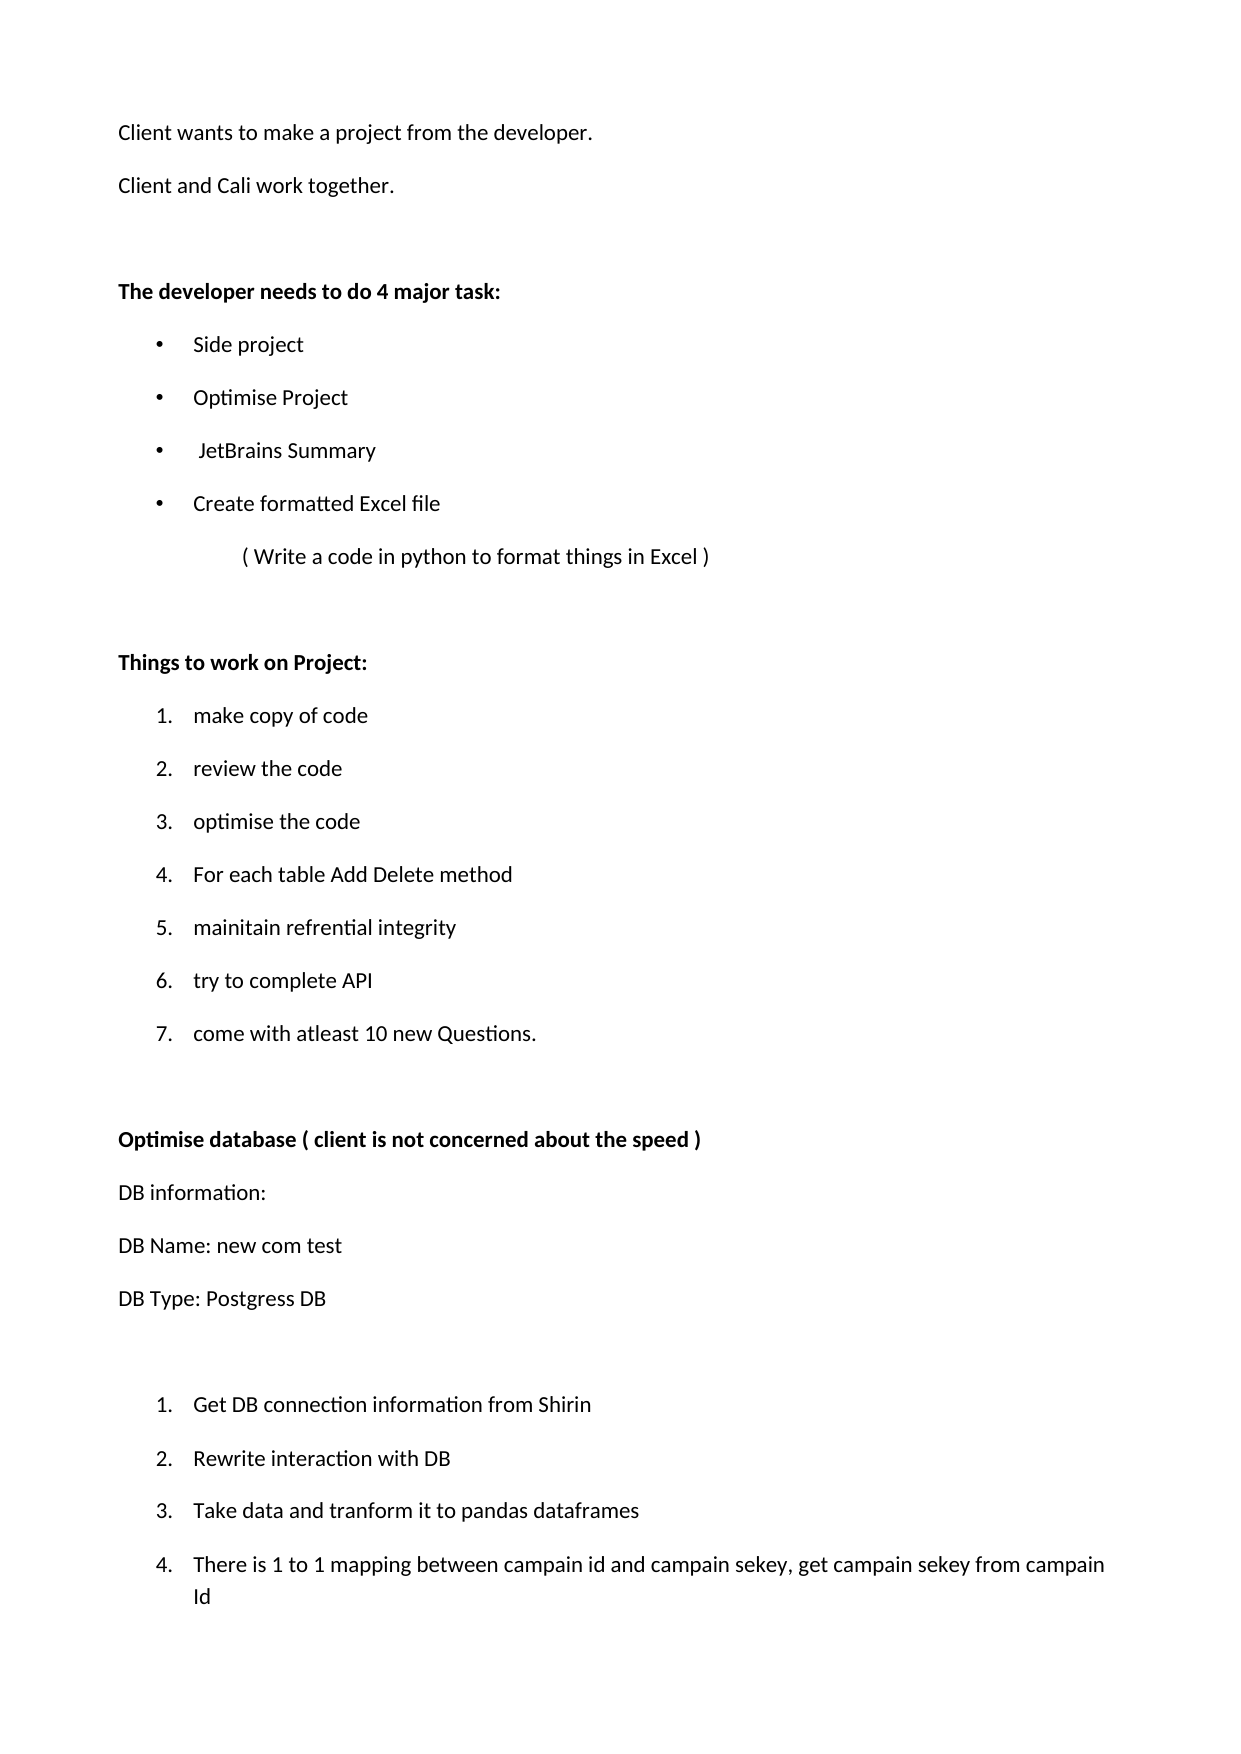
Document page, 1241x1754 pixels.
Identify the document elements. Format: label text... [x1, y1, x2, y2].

list For each table Add Delete method [156, 860, 1122, 888]
text Things to work on Project: [118, 648, 1122, 676]
text Optimise database ( client is not concerned about the speed ) [118, 1126, 1122, 1153]
list JetBrains Summary [156, 436, 1122, 464]
list review the code [156, 754, 1122, 782]
list Get DB connection information from Shirin [156, 1391, 1122, 1419]
list There is 1 to 1 mapping between campain id and campain sekey, get campain sekey from campain Id [156, 1550, 1122, 1610]
list mainitain refrential integrity [156, 913, 1122, 941]
list make copy of code [156, 701, 1122, 729]
list optimise the code [156, 807, 1122, 835]
list come with atleast 10 new Questions. [156, 1019, 1122, 1047]
text The developer needs to do 4 major task: [118, 277, 1122, 305]
text DB information: [118, 1178, 1122, 1207]
text ( Write a code in python to format things in Excel ) [118, 542, 1122, 570]
text DB Type: Postgress DB [118, 1284, 1122, 1313]
text DB Name: new com test [118, 1232, 1122, 1259]
list Side project [156, 330, 1122, 358]
list try to complete API [156, 966, 1122, 994]
list Take data and tranform it to pandas dataframes [156, 1497, 1122, 1525]
list Create formatted Excel file [156, 489, 1122, 517]
text Client and Cali work together. [118, 171, 1122, 199]
list Optimise Project [156, 383, 1122, 411]
text Client wants to make a project from the developer. [118, 118, 1122, 146]
list Rewrite interaction with DB [156, 1444, 1122, 1472]
